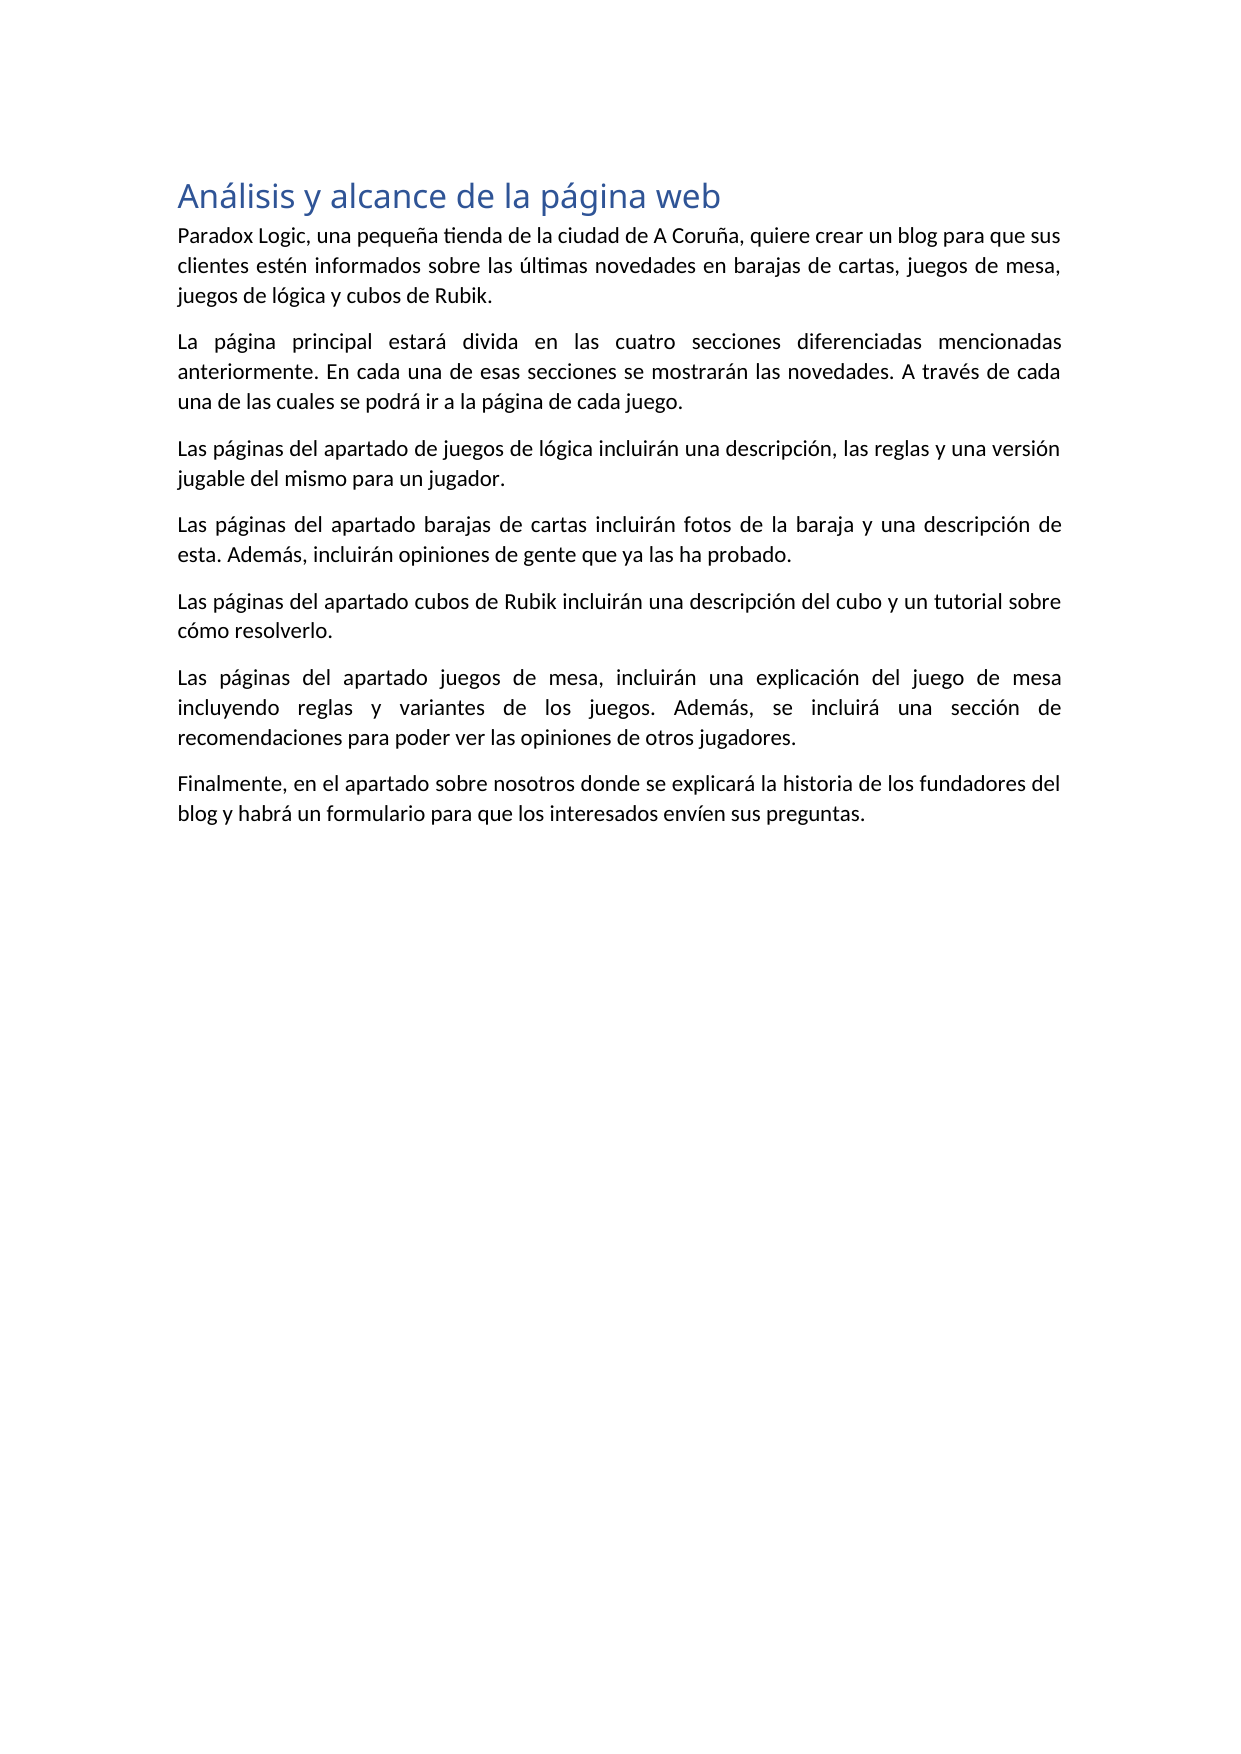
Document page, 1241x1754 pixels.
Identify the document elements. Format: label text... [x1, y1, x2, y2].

text Las páginas del apartado juegos de mesa, incluirán una explicación del juego de mesa incluyendo reglas y variantes de los juegos. Además, se incluirá una sección de recomendaciones para poder ver las opiniones de otros jugadores. [177, 663, 1063, 751]
text Paradox Logic, una pequeña tienda de la ciudad de A Coruña, quiere crear un blog para que sus clientes estén informados sobre las últimas novedades en barajas de cartas, juegos de mesa, juegos de lógica y cubos de Rubik. [177, 221, 1063, 309]
text Las páginas del apartado de juegos de lógica incluirán una descripción, las reglas y una versión jugable del mismo para un jugador. [177, 434, 1063, 492]
text Finalmente, en el apartado sobre nosotros donde se explicará la historia de los fundadores del blog y habrá un formulario para que los interesados envíen sus preguntas. [177, 769, 1063, 827]
subtitle Análisis y alcance de la página web [177, 173, 1063, 218]
text La página principal estará divida en las cuatro secciones diferenciadas mencionadas anteriormente. En cada una de esas secciones se mostrarán las novedades. A través de cada una de las cuales se podrá ir a la página de cada juego. [177, 327, 1063, 415]
text Las páginas del apartado barajas de cartas incluirán fotos de la baraja y una descripción de esta. Además, incluirán opiniones de gente que ya las ha probado. [177, 510, 1063, 568]
text Las páginas del apartado cubos de Rubik incluirán una descripción del cubo y un tutorial sobre cómo resolverlo. [177, 587, 1063, 645]
